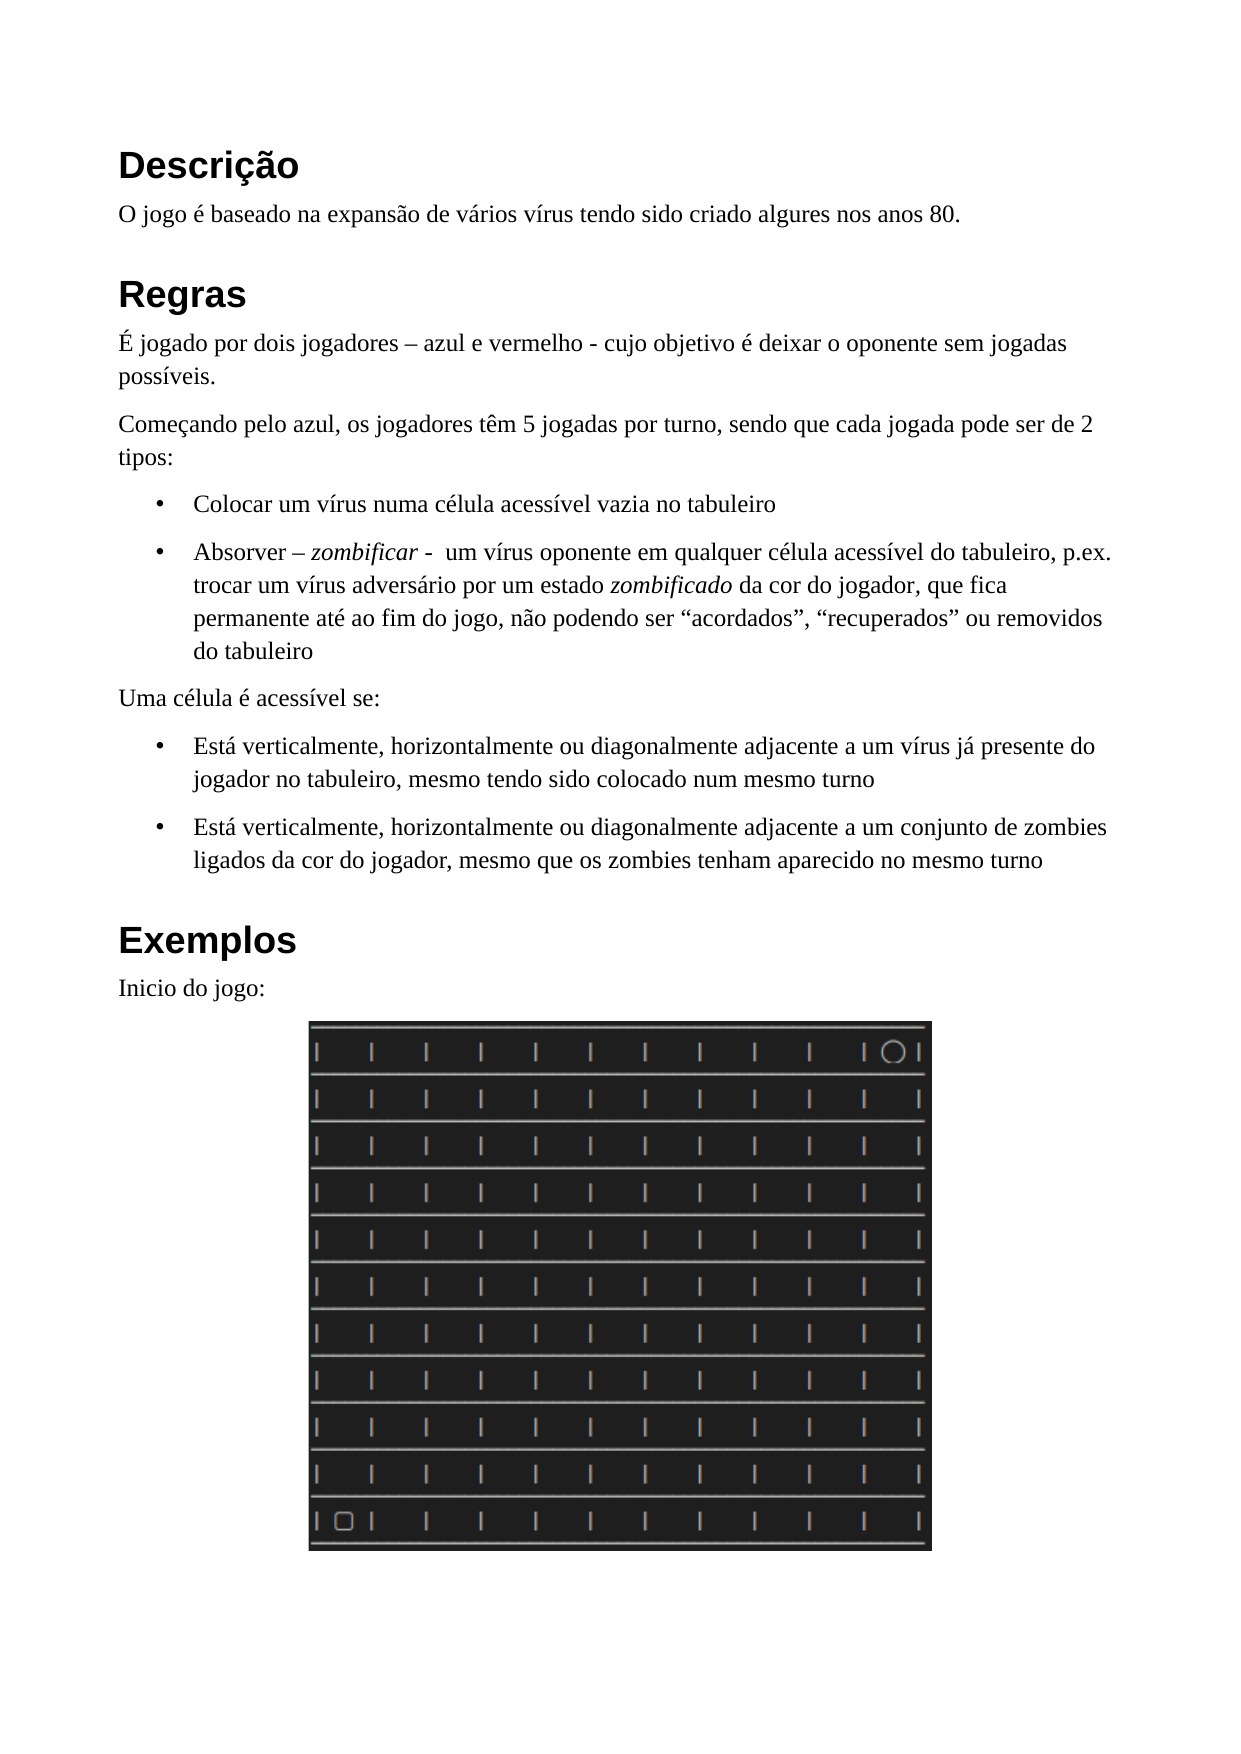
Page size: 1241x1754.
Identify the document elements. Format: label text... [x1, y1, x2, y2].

text Uma célula é acessível se: [118, 683, 1122, 712]
text O jogo é baseado na expansão de vários vírus tendo sido criado algures nos anos 80. [118, 199, 1122, 228]
text É jogado por dois jogadores – azul e vermelho - cujo objetivo é deixar o oponente sem jogadas possíveis. [118, 328, 1122, 390]
text Inicio do jogo: [118, 973, 1122, 1002]
list Colocar um vírus numa célula acessível vazia no tabuleiro [156, 489, 1122, 518]
subtitle Exemplos [118, 917, 1122, 961]
list Está verticalmente, horizontalmente ou diagonalmente adjacente a um vírus já presente do jogador no tabuleiro, mesmo tendo sido colocado num mesmo turno [156, 731, 1122, 793]
subtitle Regras [118, 272, 1122, 316]
list Absorver – zombificar - um vírus oponente em qualquer célula acessível do tabuleiro, p.ex. trocar um vírus adversário por um estado zombificado da cor do jogador, que fica permanente até ao fim do jogo, não podendo ser “acordados”, “recuperados” ou removidos do tabuleiro [156, 537, 1122, 665]
text Começando pelo azul, os jogadores têm 5 jogadas por turno, sendo que cada jogada pode ser de 2 tipos: [118, 409, 1122, 470]
subtitle Descrição [118, 143, 1122, 187]
picture [308, 1021, 932, 1551]
list Está verticalmente, horizontalmente ou diagonalmente adjacente a um conjunto de zombies ligados da cor do jogador, mesmo que os zombies tenham aparecido no mesmo turno [156, 812, 1122, 873]
